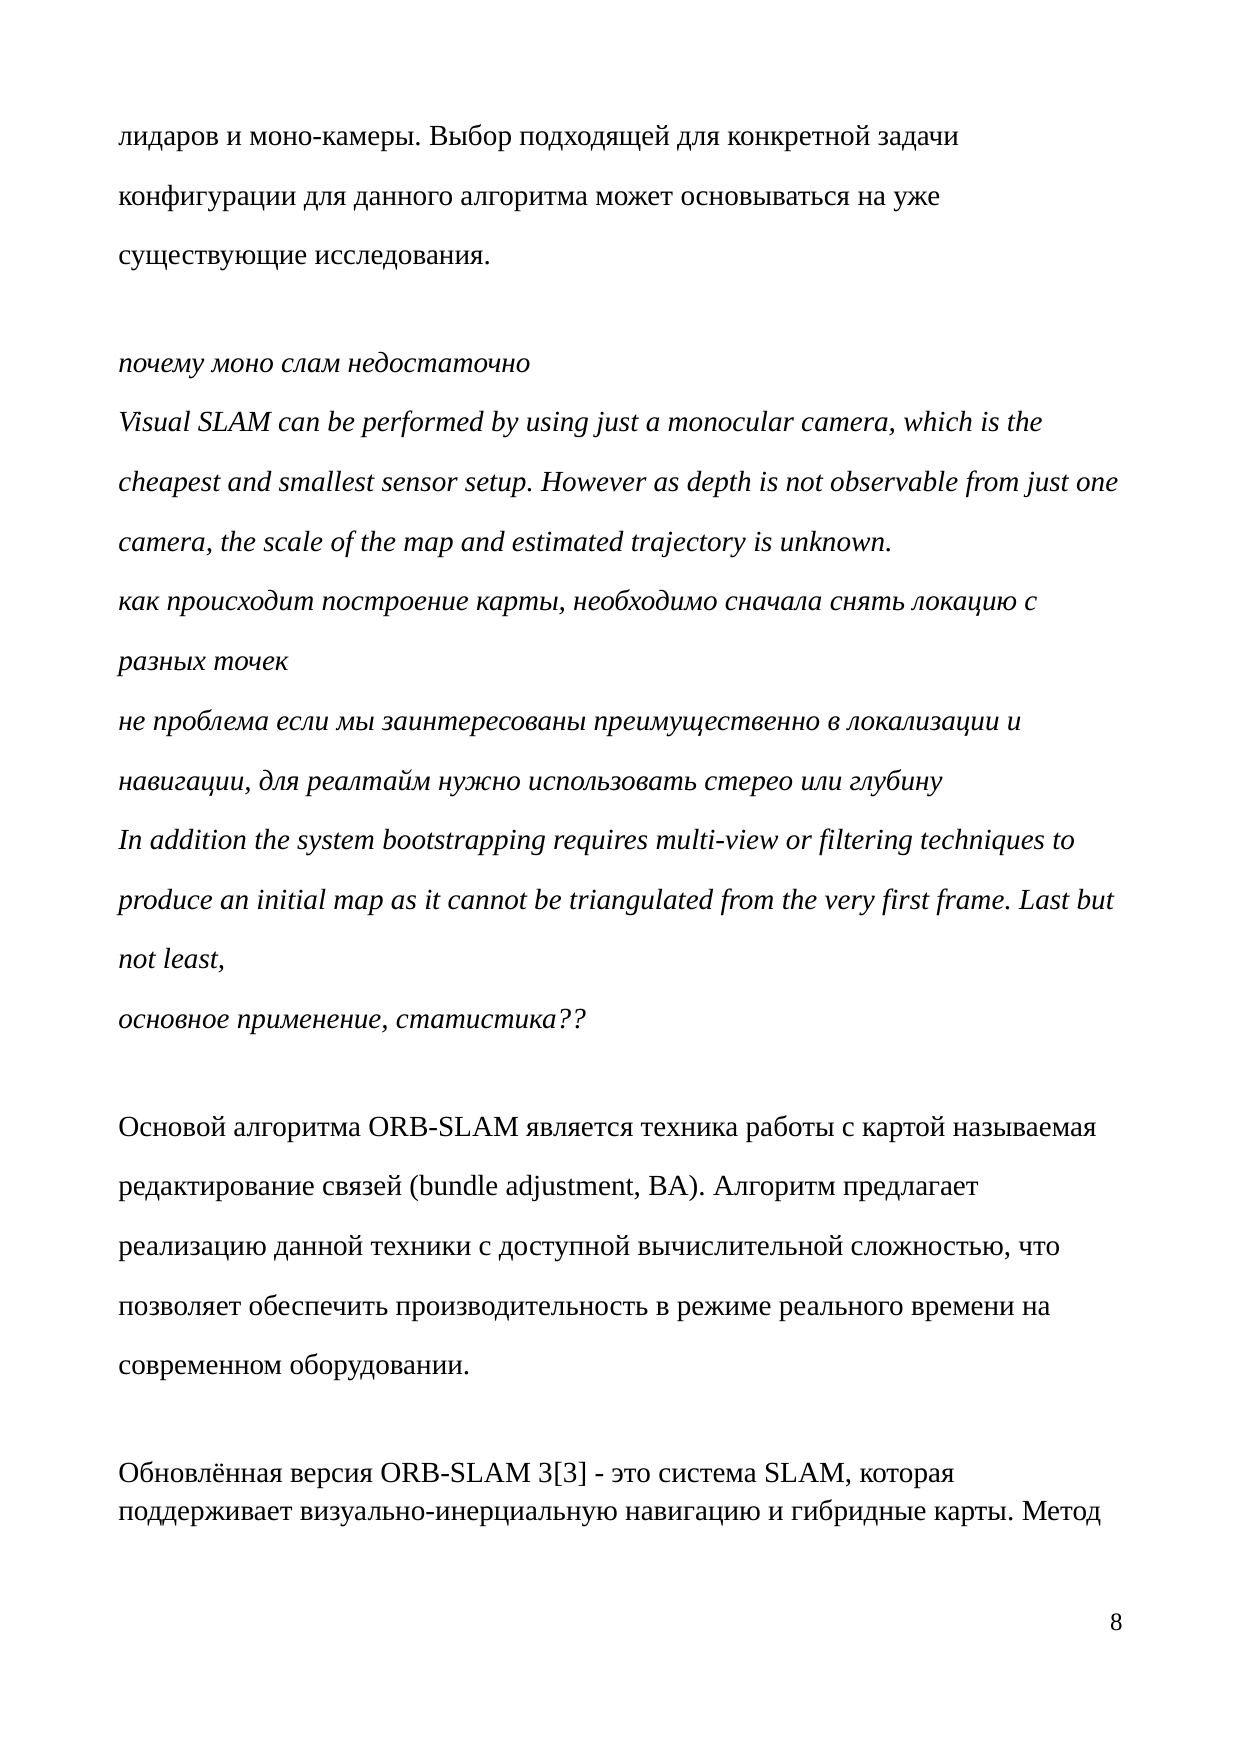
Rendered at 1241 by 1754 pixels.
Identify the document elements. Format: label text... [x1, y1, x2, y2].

text не проблема если мы заинтересованы преимущественно в локализации и навигации, для реалтайм нужно использовать стерео или глубину [118, 703, 1122, 796]
text Обновлённая версия ORB-SLAM 3[3] - это система SLAM, которая поддерживает визуально-инерциальную навигацию и гибридные карты. Метод [118, 1455, 1122, 1527]
text Основой алгоритма ORB-SLAM является техника работы с картой называемая редактирование связей (bundle adjustment, BA). Алгоритм предлагает реализацию данной техники с доступной вычислительной сложностью, что позволяет обеспечить производительность в режиме реального времени на современном оборудовании. [118, 1109, 1122, 1381]
text Visual SLAM can be performed by using just a monocular camera, which is the cheapest and smallest sensor setup. However as depth is not observable from just one camera, the scale of the map and estimated trajectory is unknown. [118, 404, 1122, 557]
text почему моно слам недостаточно [118, 345, 1122, 378]
text основное применение, статистика?? [118, 1001, 1122, 1035]
text как происходит построение карты, необходимо сначала снять локацию с разных точек [118, 583, 1122, 677]
text In addition the system bootstrapping requires multi-view or filtering techniques to produce an initial map as it cannot be triangulated from the very first frame. Last but not least, [118, 822, 1122, 975]
text лидаров и моно-камеры. Выбор подходящей для конкретной задачи конфигурации для данного алгоритма может основываться на уже существующие исследования. [118, 118, 1122, 271]
